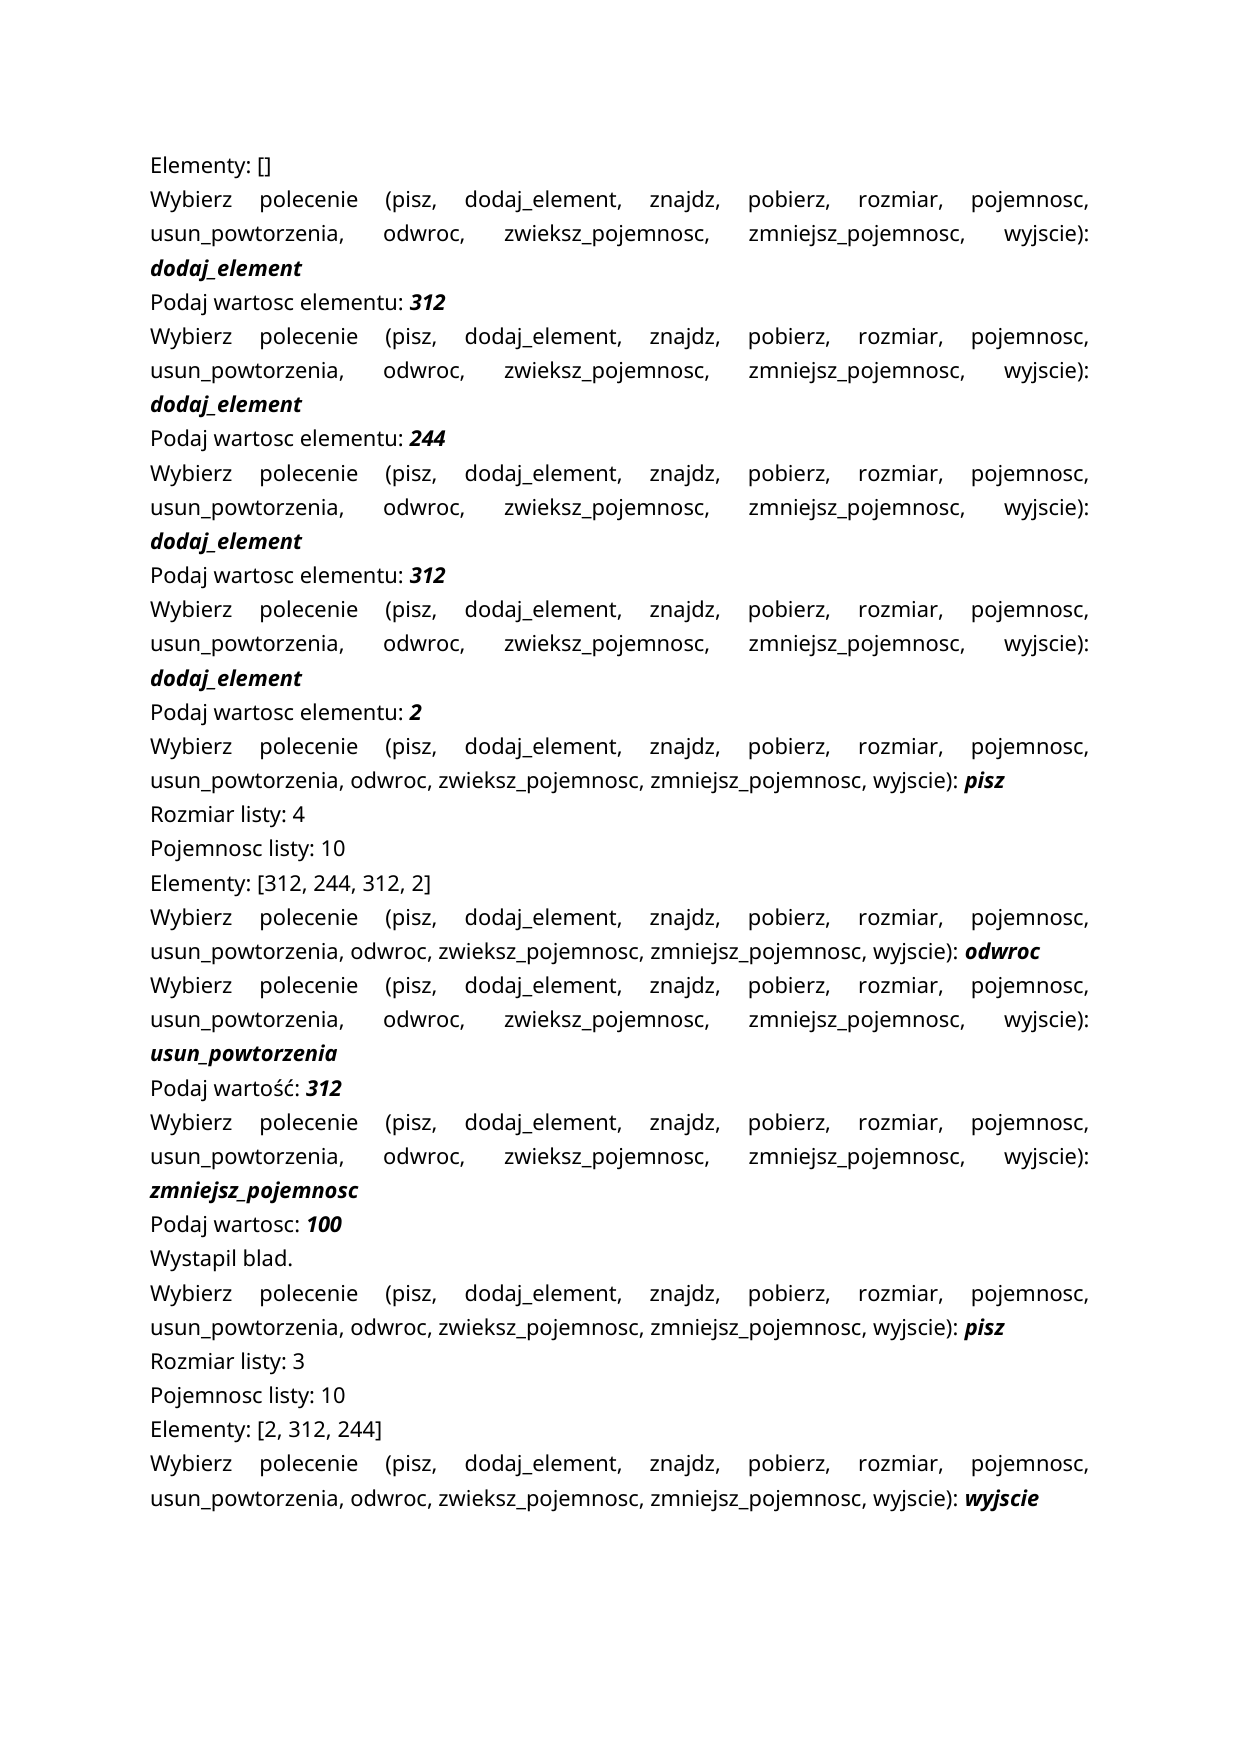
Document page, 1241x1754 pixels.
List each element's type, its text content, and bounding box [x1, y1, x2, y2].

text Wybierz polecenie (pisz, dodaj_element, znajdz, pobierz, rozmiar, pojemnosc, usun_powtorzenia, odwroc, zwieksz_pojemnosc, zmniejsz_pojemnosc, wyjscie): dodaj_element [150, 594, 1090, 692]
text Rozmiar listy: 3 [150, 1346, 1090, 1376]
text Wybierz polecenie (pisz, dodaj_element, znajdz, pobierz, rozmiar, pojemnosc, usun_powtorzenia, odwroc, zwieksz_pojemnosc, zmniejsz_pojemnosc, wyjscie): dodaj_element [150, 184, 1090, 282]
text Wybierz polecenie (pisz, dodaj_element, znajdz, pobierz, rozmiar, pojemnosc, usun_powtorzenia, odwroc, zwieksz_pojemnosc, zmniejsz_pojemnosc, wyjscie): odwroc [150, 902, 1090, 966]
text Elementy: [] [150, 150, 1090, 180]
text Podaj wartość: 312 [150, 1072, 1090, 1102]
text Elementy: [312, 244, 312, 2] [150, 867, 1090, 897]
text Wybierz polecenie (pisz, dodaj_element, znajdz, pobierz, rozmiar, pojemnosc, usun_powtorzenia, odwroc, zwieksz_pojemnosc, zmniejsz_pojemnosc, wyjscie): dodaj_element [150, 457, 1090, 556]
text Wystapil blad. [150, 1243, 1090, 1273]
text Elementy: [2, 312, 244] [150, 1414, 1090, 1444]
text Podaj wartosc elementu: 244 [150, 423, 1090, 453]
text Wybierz polecenie (pisz, dodaj_element, znajdz, pobierz, rozmiar, pojemnosc, usun_powtorzenia, odwroc, zwieksz_pojemnosc, zmniejsz_pojemnosc, wyjscie): wyjscie [150, 1448, 1090, 1512]
text Rozmiar listy: 4 [150, 799, 1090, 829]
text Wybierz polecenie (pisz, dodaj_element, znajdz, pobierz, rozmiar, pojemnosc, usun_powtorzenia, odwroc, zwieksz_pojemnosc, zmniejsz_pojemnosc, wyjscie): dodaj_element [150, 321, 1090, 419]
text Podaj wartosc elementu: 312 [150, 560, 1090, 590]
text Podaj wartosc: 100 [150, 1209, 1090, 1239]
text Podaj wartosc elementu: 312 [150, 287, 1090, 316]
text Wybierz polecenie (pisz, dodaj_element, znajdz, pobierz, rozmiar, pojemnosc, usun_powtorzenia, odwroc, zwieksz_pojemnosc, zmniejsz_pojemnosc, wyjscie): zmniejsz_pojemnosc [150, 1107, 1090, 1205]
text Podaj wartosc elementu: 2 [150, 697, 1090, 726]
text Wybierz polecenie (pisz, dodaj_element, znajdz, pobierz, rozmiar, pojemnosc, usun_powtorzenia, odwroc, zwieksz_pojemnosc, zmniejsz_pojemnosc, wyjscie): pisz [150, 1277, 1090, 1341]
text Pojemnosc listy: 10 [150, 1380, 1090, 1410]
text Wybierz polecenie (pisz, dodaj_element, znajdz, pobierz, rozmiar, pojemnosc, usun_powtorzenia, odwroc, zwieksz_pojemnosc, zmniejsz_pojemnosc, wyjscie): pisz [150, 731, 1090, 795]
text Wybierz polecenie (pisz, dodaj_element, znajdz, pobierz, rozmiar, pojemnosc, usun_powtorzenia, odwroc, zwieksz_pojemnosc, zmniejsz_pojemnosc, wyjscie): usun_powtorzenia [150, 970, 1090, 1068]
text Pojemnosc listy: 10 [150, 833, 1090, 863]
